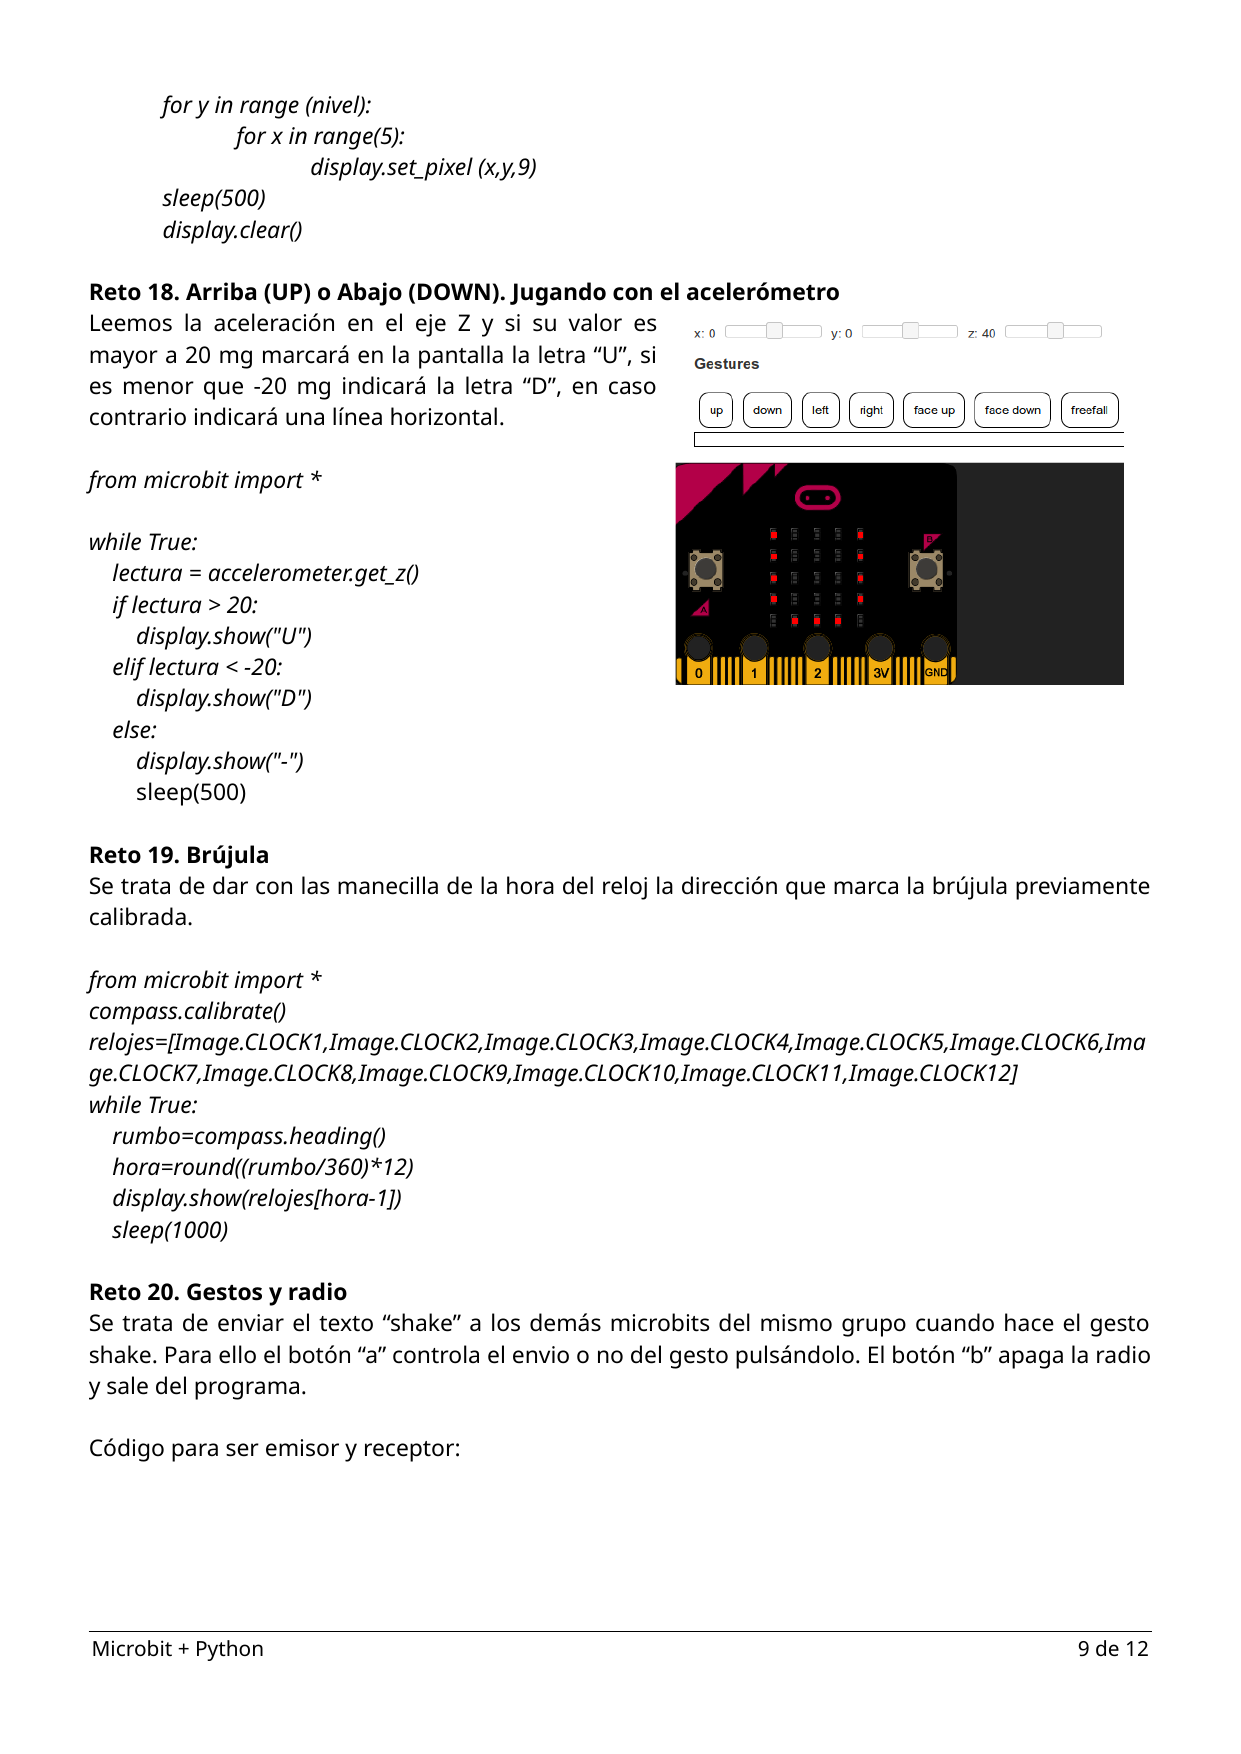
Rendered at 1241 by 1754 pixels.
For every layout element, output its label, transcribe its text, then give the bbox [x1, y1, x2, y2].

text relojes=[Image.CLOCK1,Image.CLOCK2,Image.CLOCK3,Image.CLOCK4,Image.CLOCK5,Image.CLOCK6,Image.CLOCK7,Image.CLOCK8,Image.CLOCK9,Image.CLOCK10,Image.CLOCK11,Image.CLOCK12] [88, 1026, 1152, 1088]
text if lectura > 20: [88, 588, 675, 620]
picture [675, 319, 1124, 685]
text display.set_pixel (x,y,9) [88, 151, 1152, 182]
text [1124, 526, 1152, 557]
text display.show("D") [88, 682, 1152, 713]
text from microbit import * [88, 463, 675, 495]
text [1124, 588, 1152, 620]
text else: [88, 713, 1152, 745]
text while True: [88, 526, 675, 557]
text [1124, 651, 1152, 682]
text from microbit import * [88, 963, 1152, 995]
text Leemos la aceleración en el eje Z y si su valor es mayor a 20 mg marcará en la pantalla la letra “U”, si es menor que -20 mg indicará la letra “D”, en caso contrario indicará una línea horizontal. [88, 307, 1152, 432]
text for y in range (nivel): [88, 88, 1152, 120]
text lectura = accelerometer.get_z() [88, 557, 675, 588]
text Reto 19. Brújula [88, 838, 1152, 870]
text sleep(500) [88, 776, 1152, 807]
text [1124, 620, 1152, 651]
text Se trata de dar con las manecilla de la hora del reloj la dirección que marca la brújula previamente calibrada. [88, 870, 1152, 932]
text sleep(1000) [88, 1213, 1152, 1245]
text display.show(relojes[hora-1]) [88, 1182, 1152, 1213]
text display.show("-") [88, 745, 1152, 776]
text Se trata de enviar el texto “shake” a los demás microbits del mismo grupo cuando hace el gesto shake. Para ello el botón “a” controla el envio o no del gesto pulsándolo. El botón “b” apaga la radio y sale del programa. [88, 1307, 1152, 1401]
text while True: [88, 1088, 1152, 1120]
text Código para ser emisor y receptor: [88, 1432, 1152, 1463]
text rumbo=compass.heading() [88, 1120, 1152, 1151]
text [1124, 557, 1152, 588]
text display.clear() [88, 213, 1152, 245]
text Reto 18. Arriba (UP) o Abajo (DOWN). Jugando con el acelerómetro [88, 276, 1152, 307]
text hora=round((rumbo/360)*12) [88, 1151, 1152, 1182]
text Reto 20. Gestos y radio [88, 1276, 1152, 1307]
text elif lectura < -20: [88, 651, 675, 682]
text for x in range(5): [88, 120, 1152, 151]
text compass.calibrate() [88, 995, 1152, 1026]
text [1124, 463, 1152, 495]
text display.show("U") [88, 620, 675, 651]
text sleep(500) [88, 182, 1152, 213]
